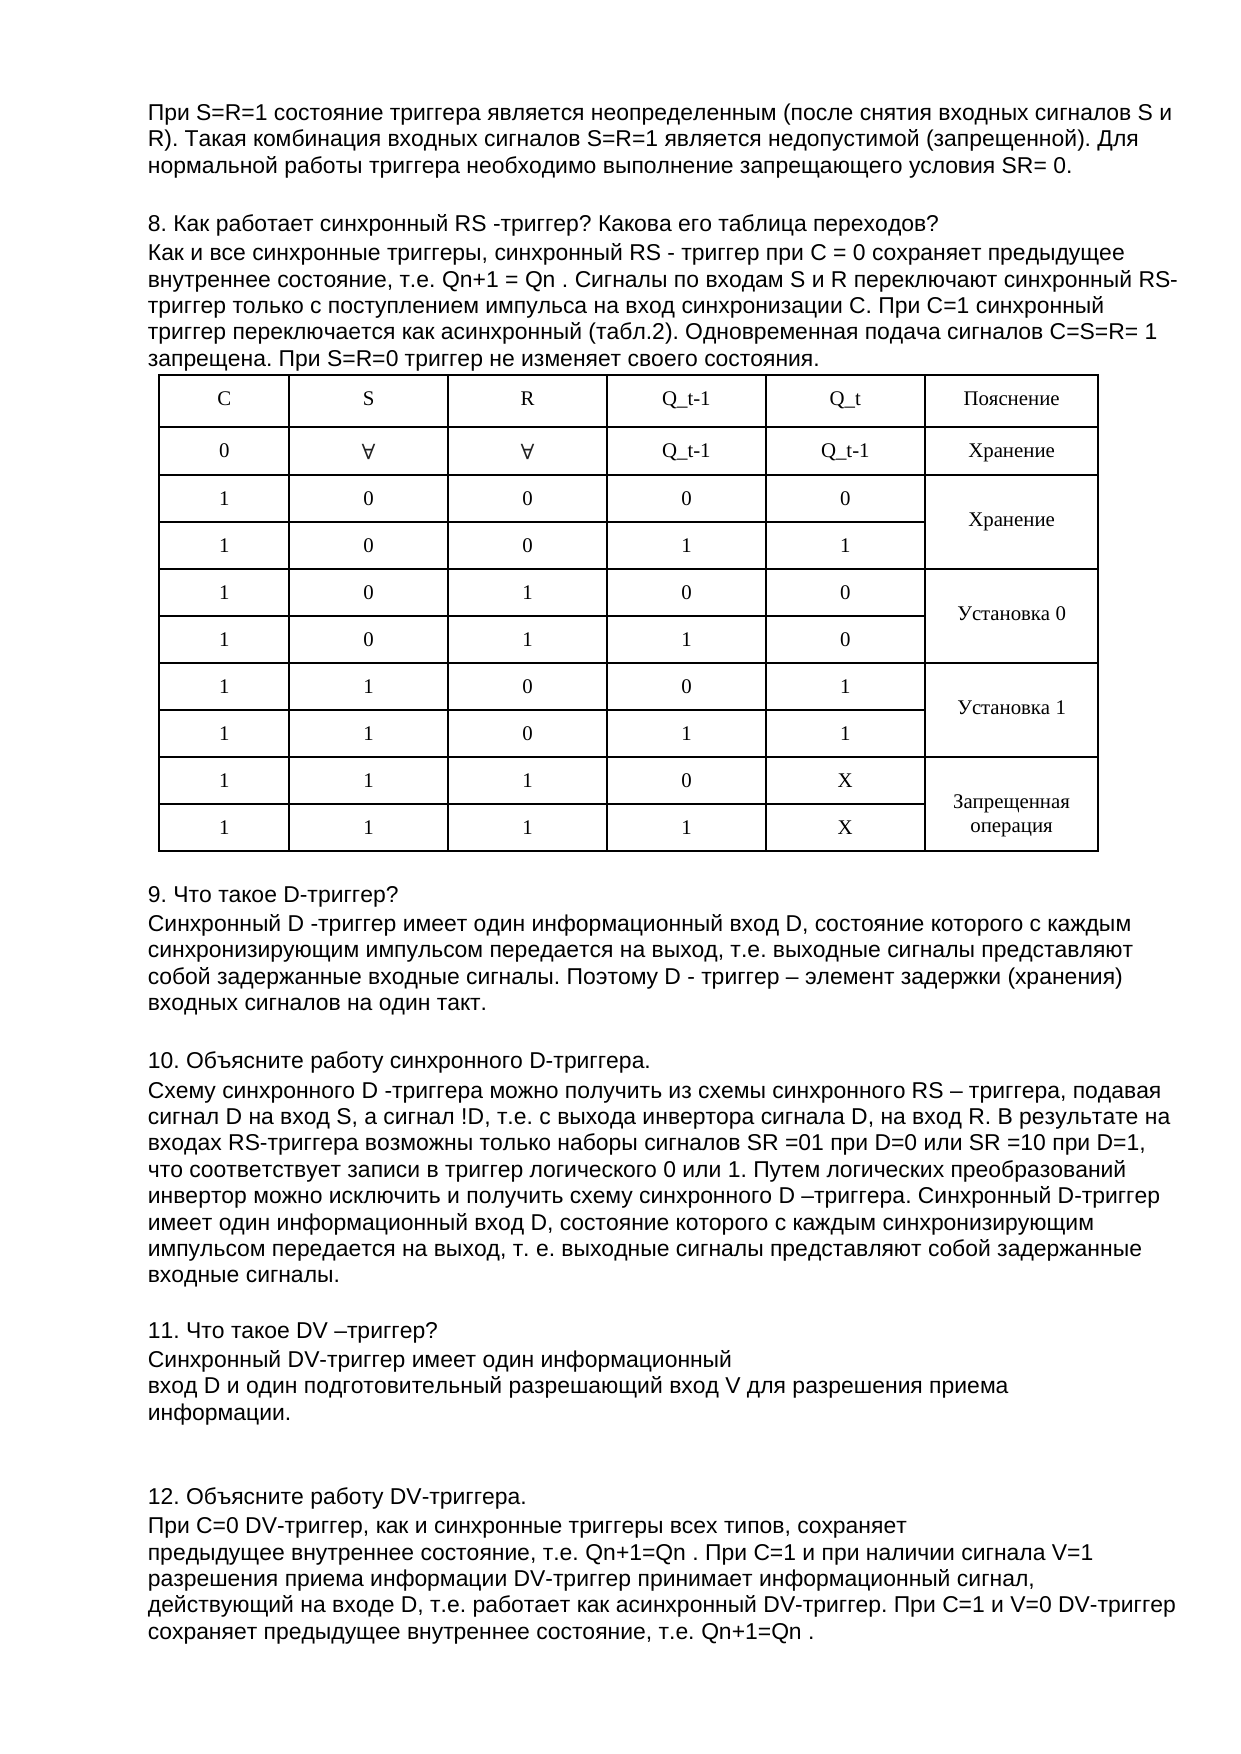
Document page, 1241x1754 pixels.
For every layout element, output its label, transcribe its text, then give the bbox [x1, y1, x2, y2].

text 10. Объясните работу синхронного D-триггера. [148, 1047, 1181, 1074]
text предыдущее внутреннее состояние, т.е. Qn+1=Qn . При С=1 и при наличии сигнала V=1 разрешения приема информации DV-триггер принимает информационный сигнал, [148, 1539, 1181, 1591]
text Синхронный D -триггер имеет один информационный вход D, состояние которого с каждым синхронизирующим импульсом передается на выход, т.е. выходные сигналы представляют собой задержанные входные сигналы. Поэтому D - триггер – элемент задержки (хранения) входных сигналов на один такт. [148, 910, 1181, 1016]
table_cell 1 [767, 711, 924, 756]
table_header C [160, 376, 288, 426]
table_cell ∀ [449, 428, 606, 474]
table_cell X [767, 758, 924, 803]
table_cell 0 [160, 428, 288, 474]
table_cell 0 [608, 570, 765, 615]
table_cell 0 [767, 617, 924, 662]
table_header Q_t-1 [608, 376, 765, 426]
table_cell 1 [449, 570, 606, 615]
table_cell 1 [160, 664, 288, 709]
text При S=R=1 состояние триггера является неопределенным (после снятия входных сигналов S и R). Такая комбинация входных сигналов S=R=1 является недопустимой (запрещенной). Для нормальной работы триггера необходимо выполнение запрещающего условия SR= 0. [148, 99, 1181, 178]
table_cell Хранение [926, 476, 1097, 568]
text При С=0 DV-триггер, как и синхронные триггеры всех типов, сохраняет [148, 1512, 1181, 1539]
table_cell 0 [290, 476, 447, 521]
table_cell Хранение [926, 428, 1097, 474]
table_cell 0 [449, 523, 606, 568]
table_cell Q_t-1 [767, 428, 924, 474]
table_cell Установка 1 [926, 664, 1097, 756]
table_cell 1 [767, 523, 924, 568]
text вход D и один подготовительный разрешающий вход V для разрешения приема [148, 1372, 1181, 1398]
table_cell 0 [608, 758, 765, 803]
table_cell 1 [290, 805, 447, 850]
text 11. Что такое DV –триггер? [148, 1317, 1181, 1343]
table_cell 1 [160, 476, 288, 521]
table_cell 0 [608, 664, 765, 709]
table_cell 1 [290, 758, 447, 803]
table_cell 0 [290, 617, 447, 662]
table_cell 1 [160, 570, 288, 615]
table_cell 1 [290, 664, 447, 709]
table_cell ∀ [290, 428, 447, 474]
table_cell 0 [767, 476, 924, 521]
table_header S [290, 376, 447, 426]
text Как и все синхронные триггеры, синхронный RS - триггер при С = 0 сохраняет предыдущее внутреннее состояние, т.е. Qn+1 = Qn . Сигналы по входам S и R переключают синхронный RS-триггер только с поступлением импульса на вход синхронизации С. При С=1 синхронный триггер переключается как асинхронный (табл.2). Одновременная подача сигналов С=S=R= 1 запрещена. При S=R=0 триггер не изменяет своего состояния. [148, 239, 1181, 371]
table_cell 1 [449, 758, 606, 803]
table_cell 0 [449, 476, 606, 521]
table_cell Установка 0 [926, 570, 1097, 662]
table_cell 1 [608, 805, 765, 850]
table_cell 1 [160, 711, 288, 756]
table_cell 1 [290, 711, 447, 756]
table_header Пояснение [926, 376, 1097, 426]
table_cell Запрещенная операция [926, 758, 1097, 850]
table_header R [449, 376, 606, 426]
table_cell 1 [160, 617, 288, 662]
table_header Q_t [767, 376, 924, 426]
text Схему синхронного D -триггера можно получить из схемы синхронного RS – триггера, подавая сигнал D на вход S, а сигнал !D, т.е. с выхода инвертора сигнала D, на вход R. В результате на входах RS-триггера возможны только наборы сигналов SR =01 при D=0 или SR =10 при D=1, что соответствует записи в триггер логического 0 или 1. Путем логических преобразований инвертор можно исключить и получить схему синхронного D –триггера. Синхронный D-триггер имеет один информационный вход D, состояние которого с каждым синхронизирующим импульсом передается на выход, т. е. выходные сигналы представляют собой задержанные входные сигналы. [148, 1077, 1181, 1287]
text 12. Объясните работу DV-триггера. [148, 1483, 1181, 1509]
table_cell 1 [449, 617, 606, 662]
table_cell 1 [608, 711, 765, 756]
text 8. Как работает синхронный RS -триггер? Какова его таблица переходов? [148, 210, 1181, 236]
table_cell X [767, 805, 924, 850]
table_cell 0 [290, 570, 447, 615]
text 9. Что такое D-триггер? [148, 881, 1181, 907]
table_cell 1 [608, 523, 765, 568]
table_cell 1 [160, 805, 288, 850]
table_cell 0 [449, 711, 606, 756]
table_cell 0 [608, 476, 765, 521]
table_cell 1 [160, 758, 288, 803]
table_cell 1 [449, 805, 606, 850]
table_cell 1 [160, 523, 288, 568]
text Синхронный DV-триггер имеет один информационный [148, 1346, 1181, 1372]
text информации. [148, 1398, 1181, 1425]
table_cell 1 [767, 664, 924, 709]
table_cell 0 [449, 664, 606, 709]
table_cell 0 [767, 570, 924, 615]
text действующий на входе D, т.е. работает как асинхронный DV-триггер. При С=1 и V=0 DV-триггер сохраняет предыдущее внутреннее состояние, т.е. Qn+1=Qn . [148, 1591, 1181, 1644]
table_cell Q_t-1 [608, 428, 765, 474]
table_cell 1 [608, 617, 765, 662]
table_cell 0 [290, 523, 447, 568]
